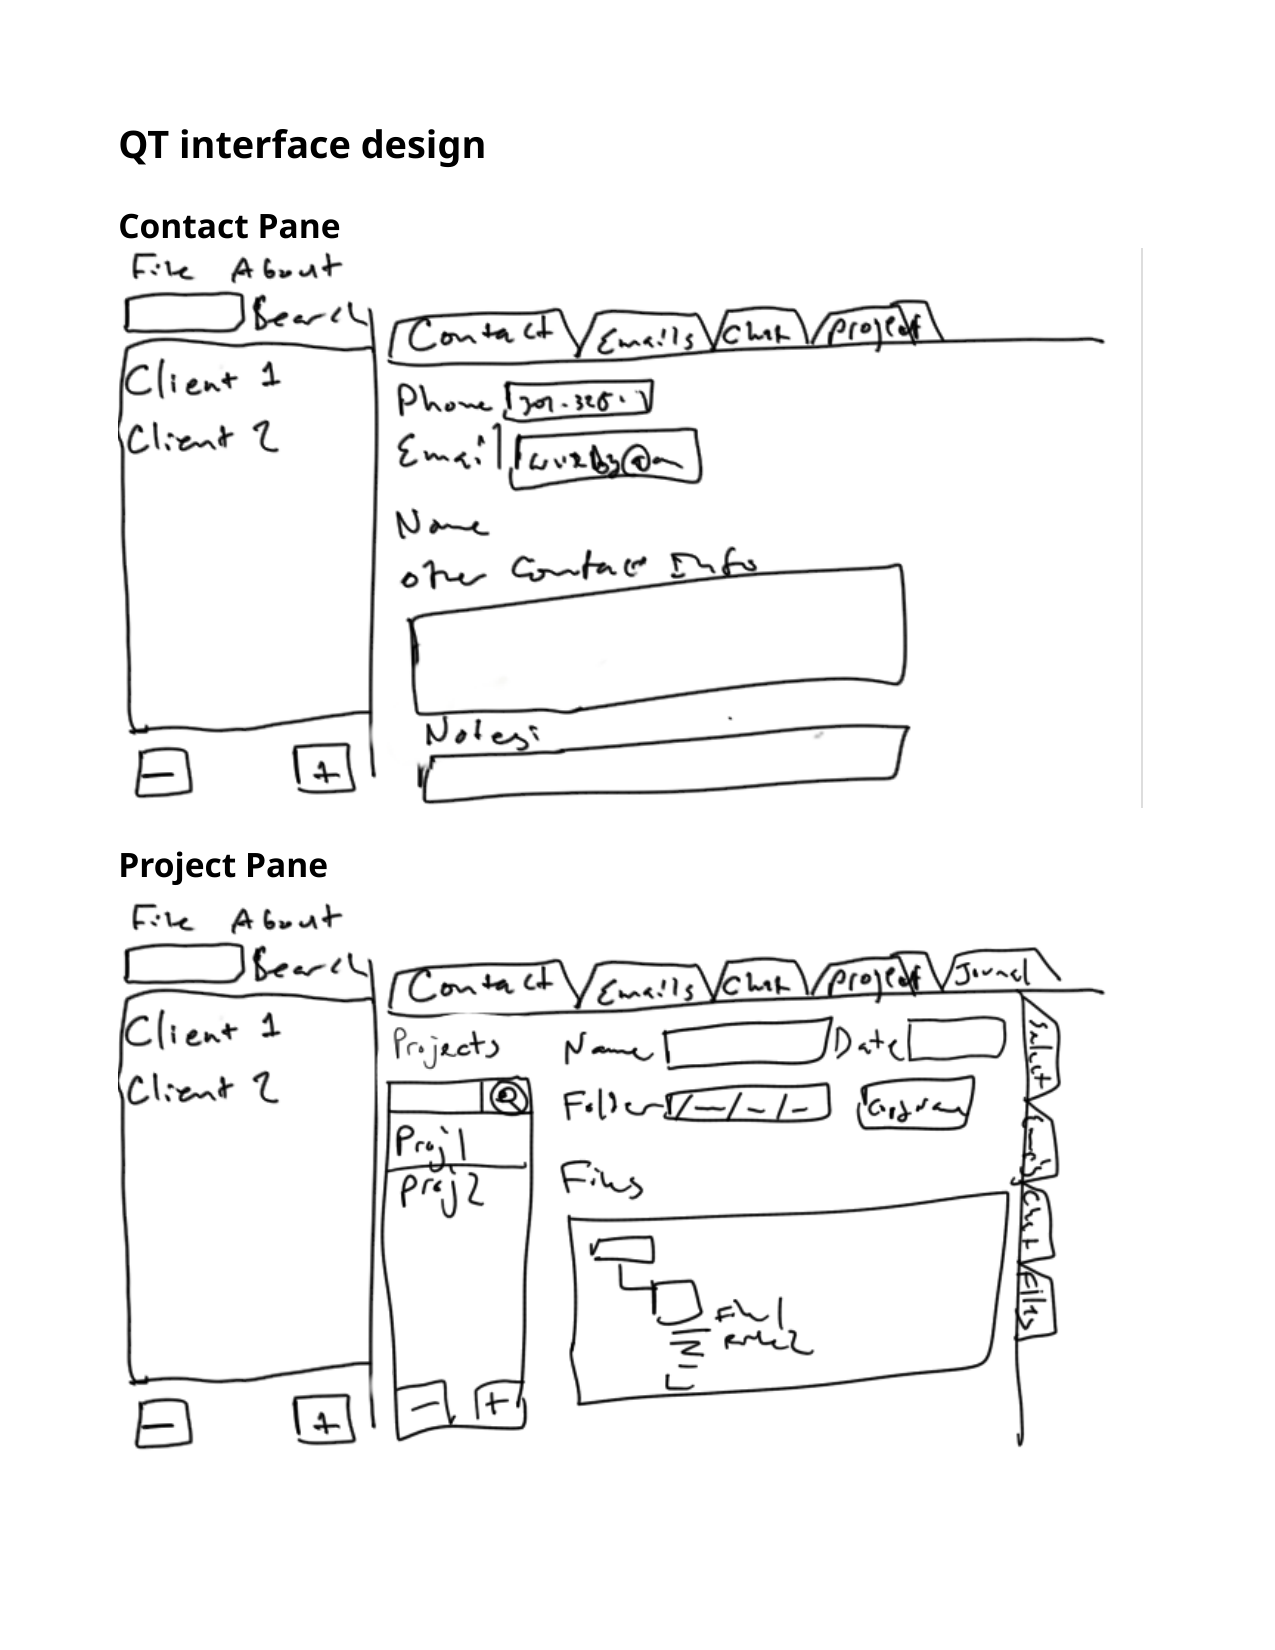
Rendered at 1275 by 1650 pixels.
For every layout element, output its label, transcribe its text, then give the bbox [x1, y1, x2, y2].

subtitle QT interface design [118, 118, 1157, 170]
picture [118, 899, 1157, 1459]
picture [118, 248, 1157, 808]
subtitle Project Pane [118, 841, 1157, 887]
subtitle Contact Pane [118, 203, 1157, 248]
